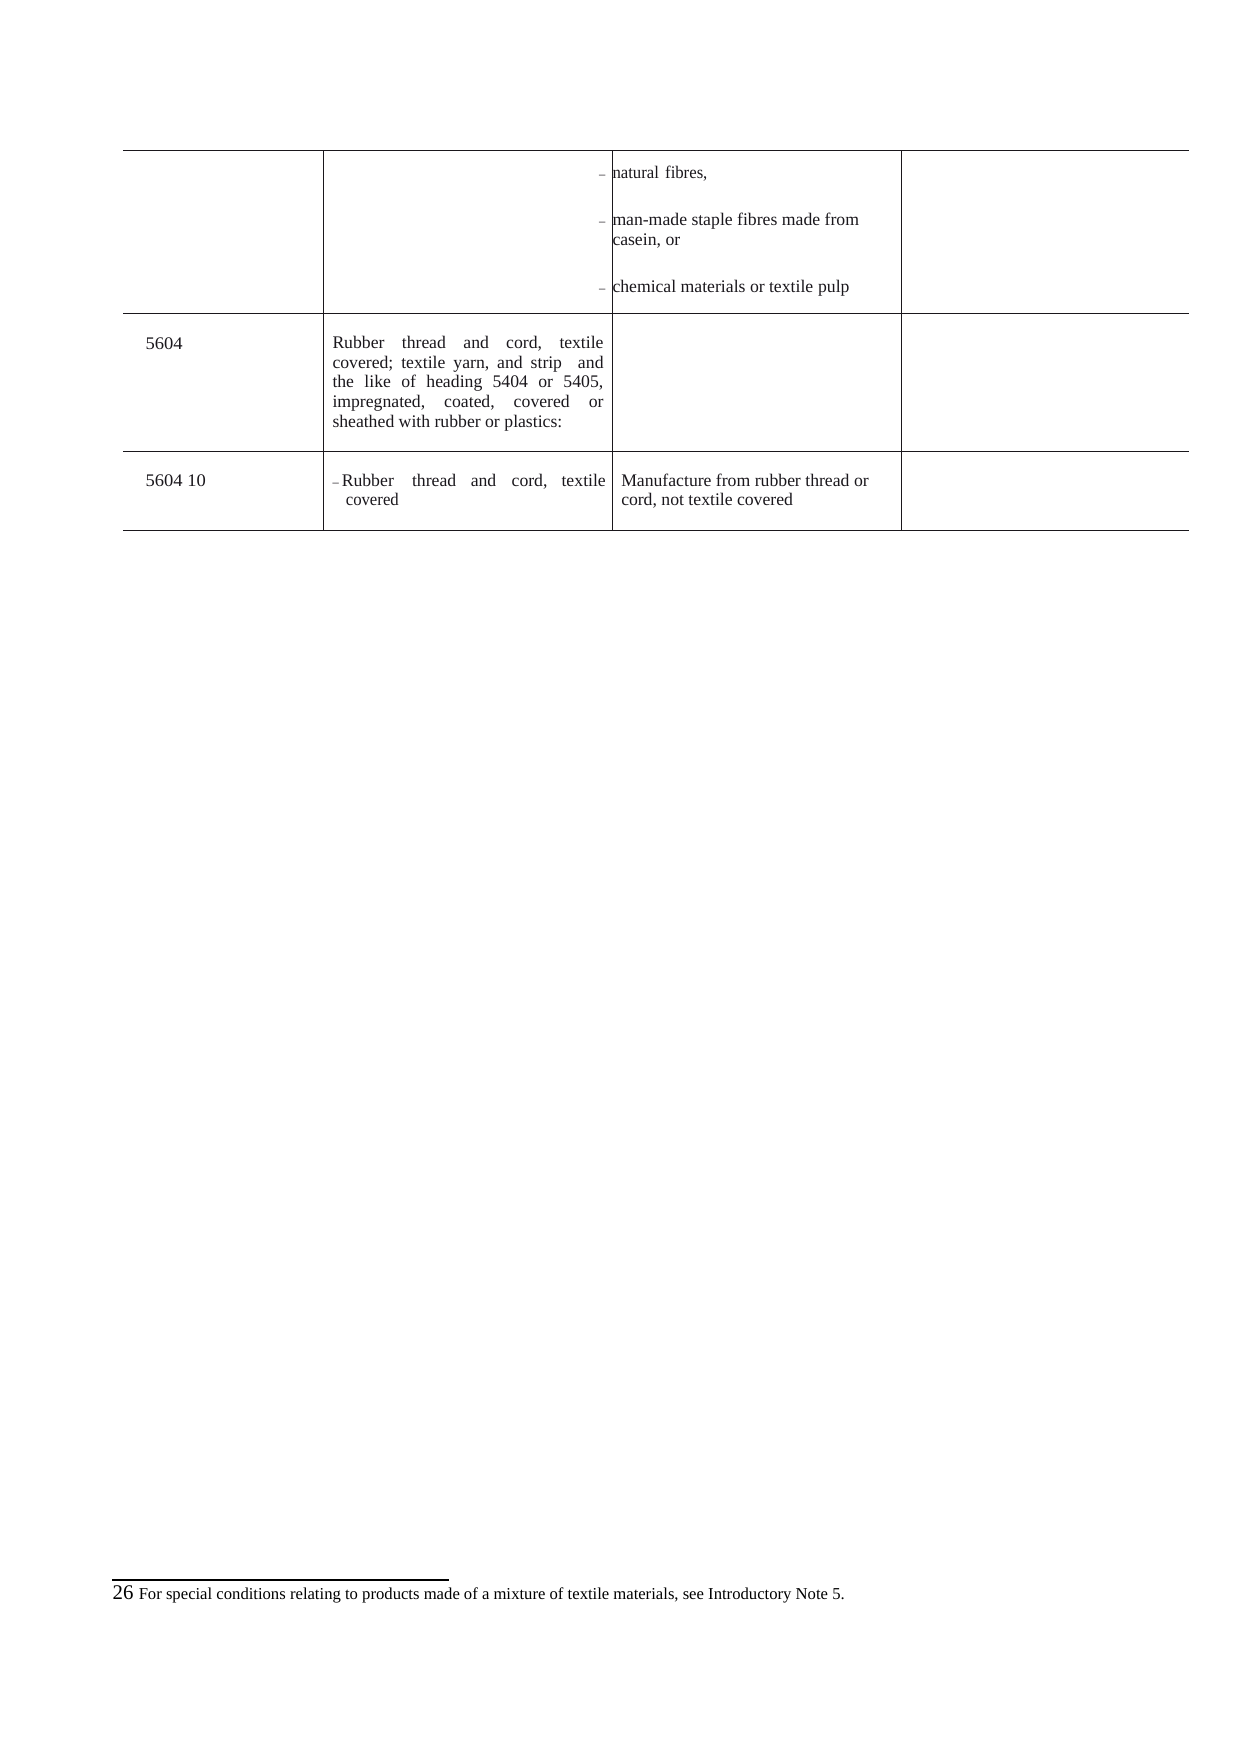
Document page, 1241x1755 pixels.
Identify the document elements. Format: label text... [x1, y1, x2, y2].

table_cell cord, [504, 452, 554, 530]
table_cell thread [406, 452, 463, 530]
table_cell textile [554, 452, 612, 530]
table_cell Manufacture from rubber thread or cord, not textile covered [613, 452, 901, 530]
table_cell [902, 151, 1189, 313]
table_cell [613, 314, 901, 451]
table_cell 5604 [123, 314, 323, 451]
table_cell 5604 10 [123, 452, 323, 530]
table_cell and [463, 452, 504, 530]
table_cell Manufacture from (): natural fibres, man-made staple fibres made from casein, or chemical materials or textile pulp [613, 151, 901, 313]
table_cell – Other [324, 151, 612, 313]
table_cell [902, 452, 1189, 530]
table_cell Rubber thread and cord, textile covered; textile yarn, and strip and the like of heading 5404 or 5405, impregnated, coated, covered or sheathed with rubber or plastics: [324, 314, 612, 451]
table_cell [123, 151, 323, 313]
table_cell [902, 314, 1189, 451]
table_cell – Rubber covered [324, 452, 406, 530]
